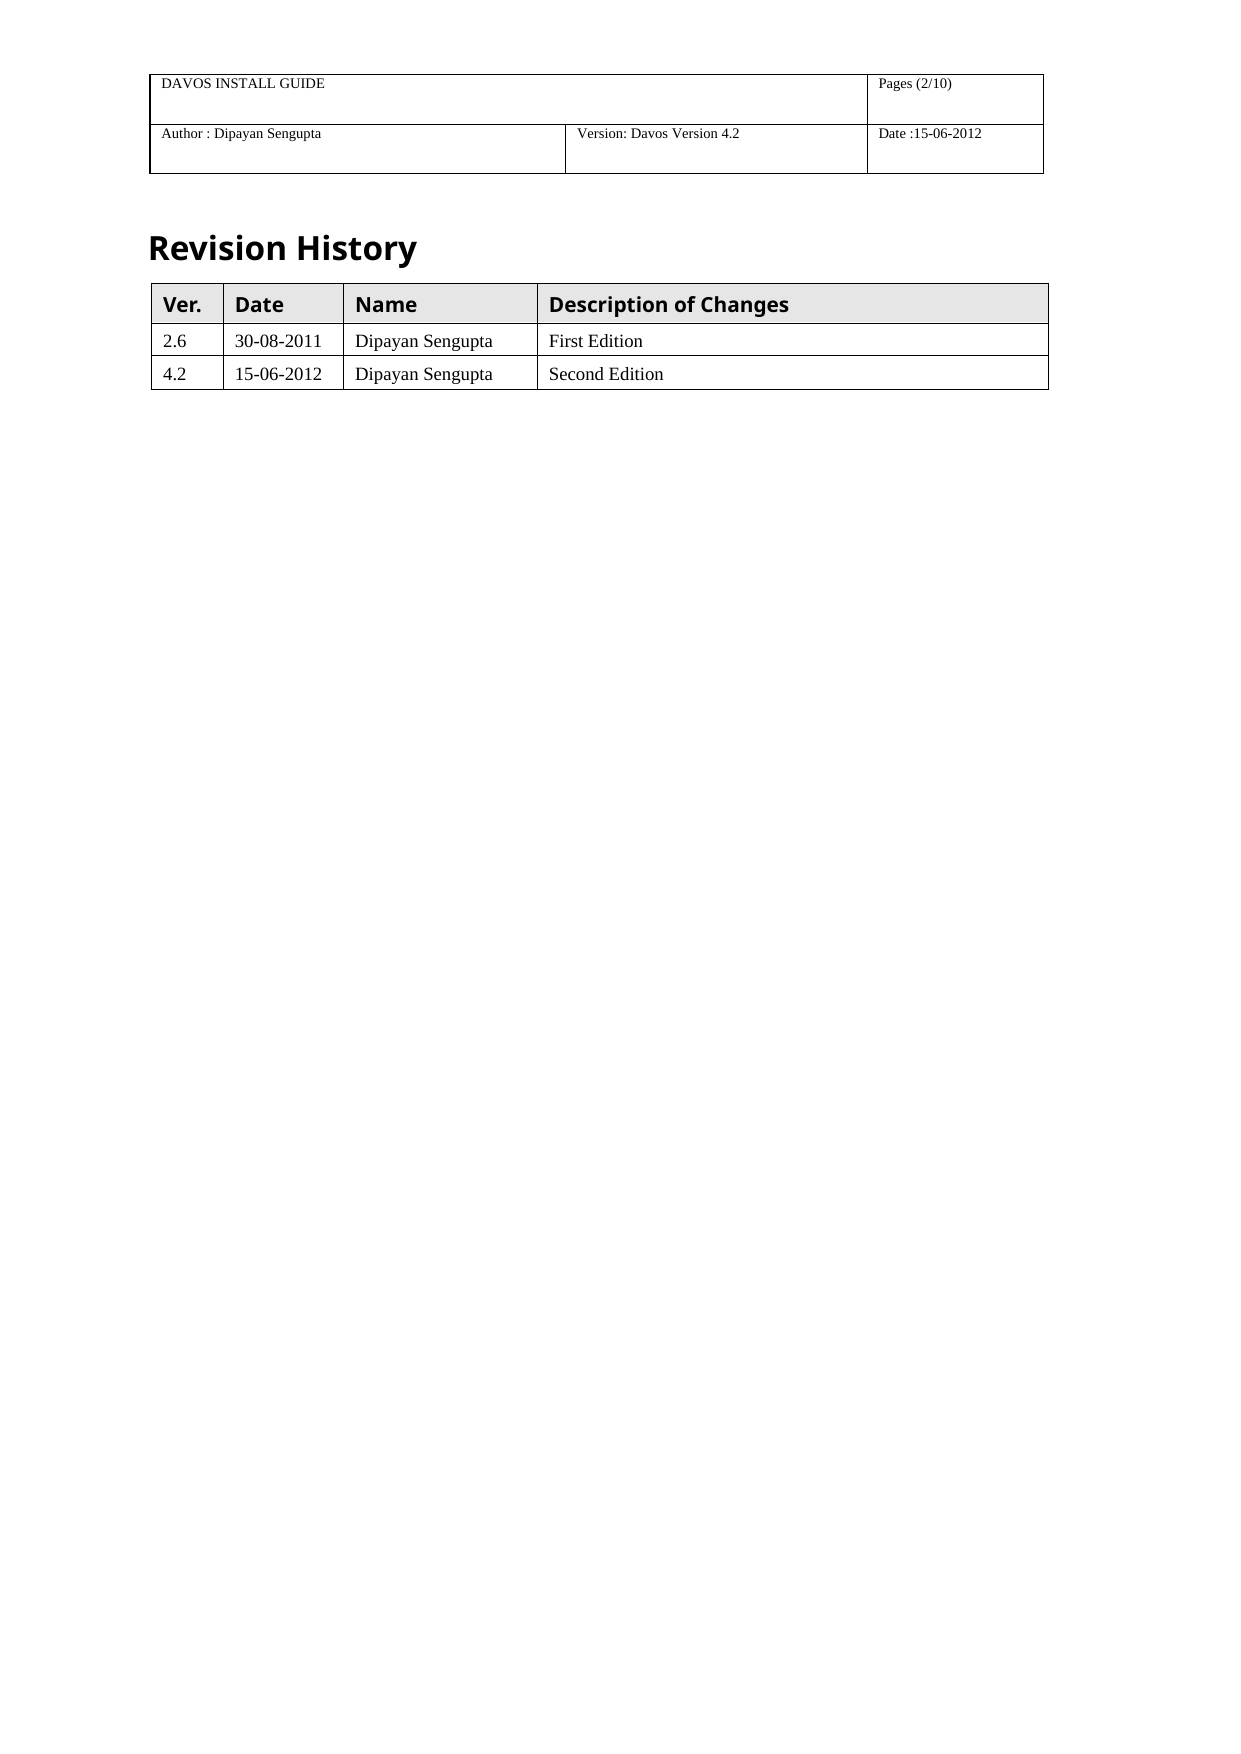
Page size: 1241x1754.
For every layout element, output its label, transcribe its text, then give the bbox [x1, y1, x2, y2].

table_header Date [224, 284, 343, 322]
table_cell Dipayan Sengupta [344, 324, 537, 355]
table_header Name [344, 284, 537, 322]
table_header Ver. [152, 284, 223, 322]
table_cell First Edition [538, 324, 1048, 355]
table_cell Dipayan Sengupta [344, 356, 537, 388]
table_cell 4.2 [152, 356, 223, 388]
table_cell 30-08-2011 [224, 324, 343, 355]
table_cell 15-06-2012 [224, 356, 343, 388]
table_cell 2.6 [152, 324, 223, 355]
text Revision History [148, 224, 1050, 270]
table_header Description of Changes [538, 284, 1048, 322]
table_cell Second Edition [538, 356, 1048, 388]
